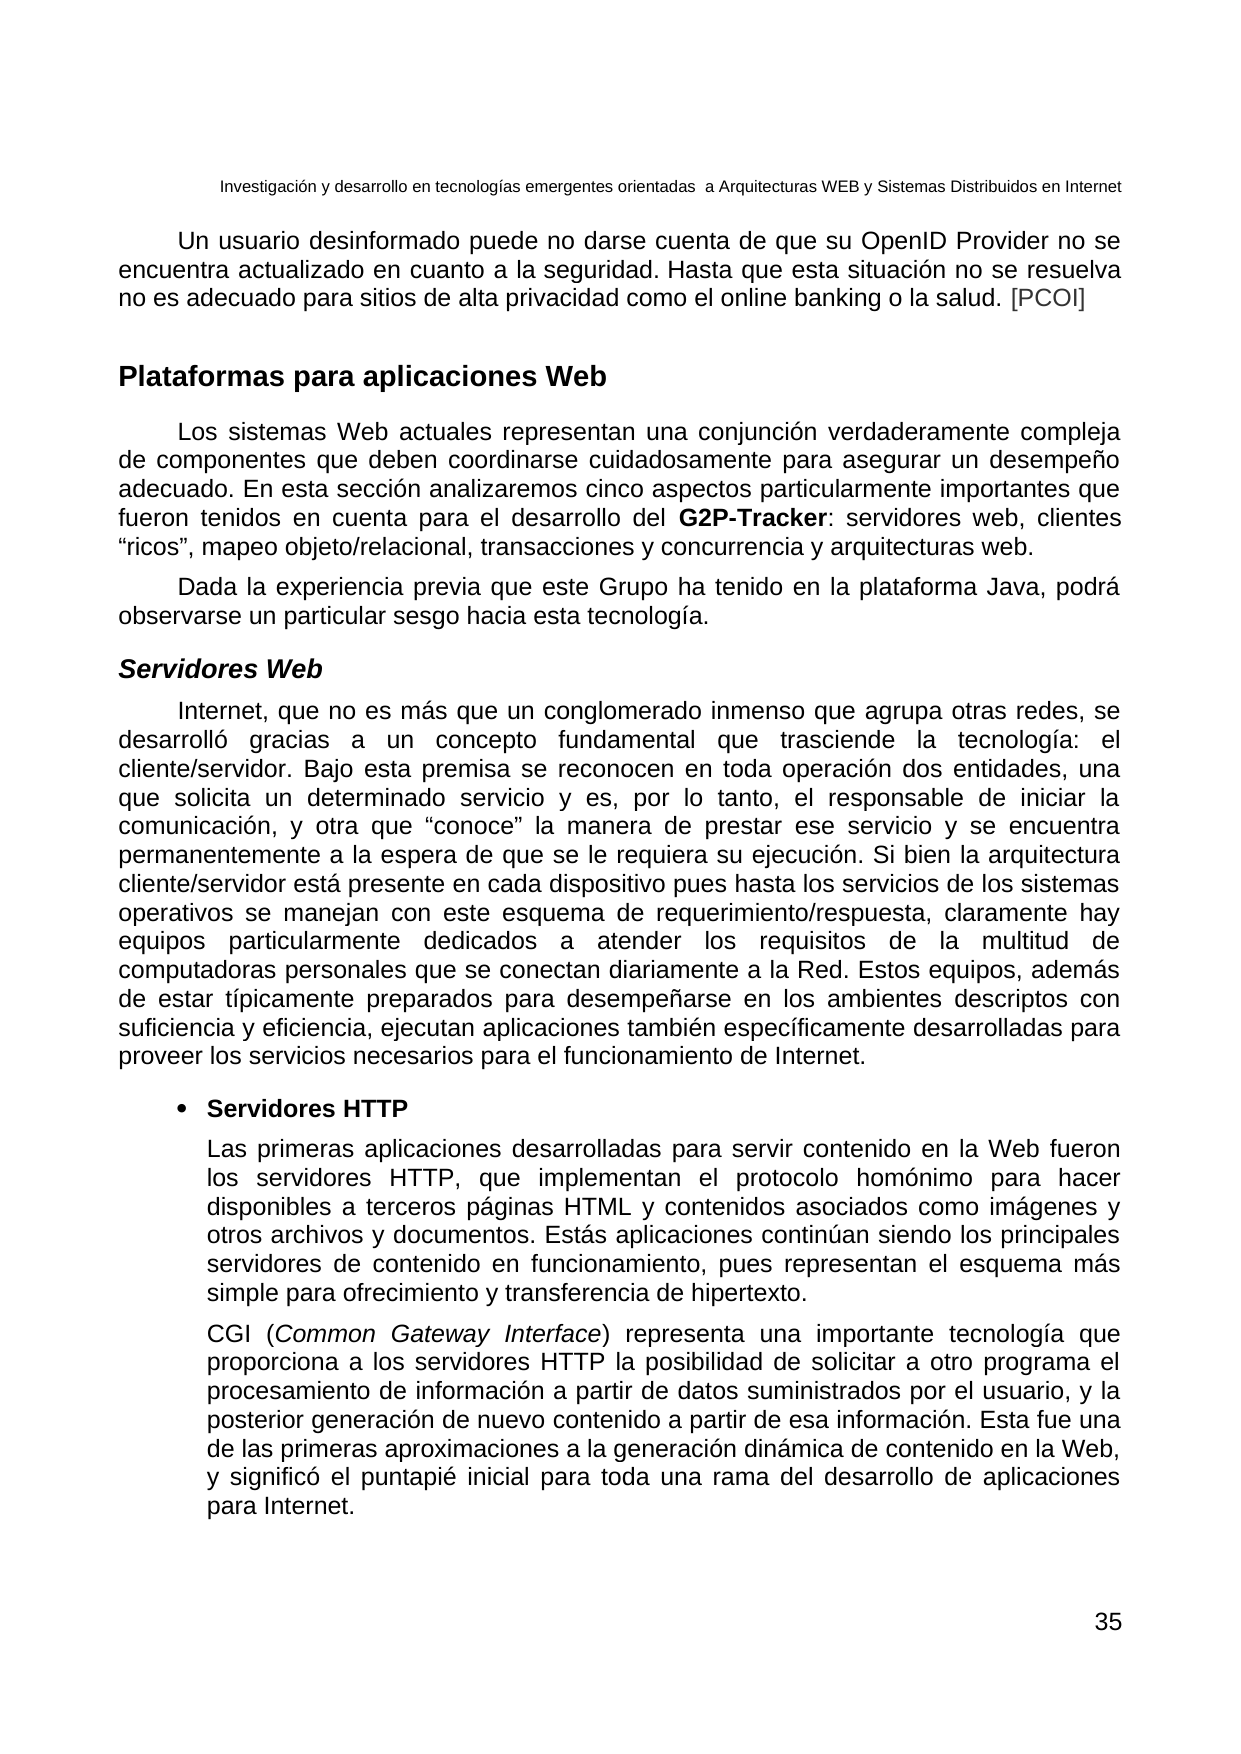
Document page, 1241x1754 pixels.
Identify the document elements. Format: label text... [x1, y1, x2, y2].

text Las primeras aplicaciones desarrolladas para servir contenido en la Web fueron los servidores HTTP, que implementan el protocolo homónimo para hacer disponibles a terceros páginas HTML y contenidos asociados como imágenes y otros archivos y documentos. Estás aplicaciones continúan siendo los principales servidores de contenido en funcionamiento, pues representan el esquema más simple para ofrecimiento y transferencia de hipertexto. [815, 1278, 1122, 1307]
subtitle Servidores Web [330, 653, 1122, 684]
text Dada la experiencia previa que este Grupo ha tenido en la plataforma Java, podrá observarse un particular sesgo hacia esta tecnología. [710, 601, 1122, 629]
subtitle Servidores HTTP [177, 1094, 336, 1122]
subtitle Plataformas para aplicaciones Web [608, 359, 1122, 393]
text CGI (Common Gateway Interface) representa una importante tecnología que proporciona a los servidores HTTP la posibilidad de solicitar a otro programa el procesamiento de información a partir de datos suministrados por el usuario, y la posterior generación de nuevo contenido a partir de esa información. Esta fue una de las primeras aproximaciones a la generación dinámica de contenido en la Web, y significó el puntapié inicial para toda una rama del desarrollo de aplicaciones para Internet. [362, 1491, 1122, 1520]
subtitle Servidores HTTP [408, 1094, 1122, 1122]
text Un usuario desinformado puede no darse cuenta de que su OpenID Provider no se encuentra actualizado en cuanto a la seguridad. Hasta que esta situación no se resuelva no es adecuado para sitios de alta privacidad como el online banking o la salud. [PCOI] [118, 226, 1122, 312]
